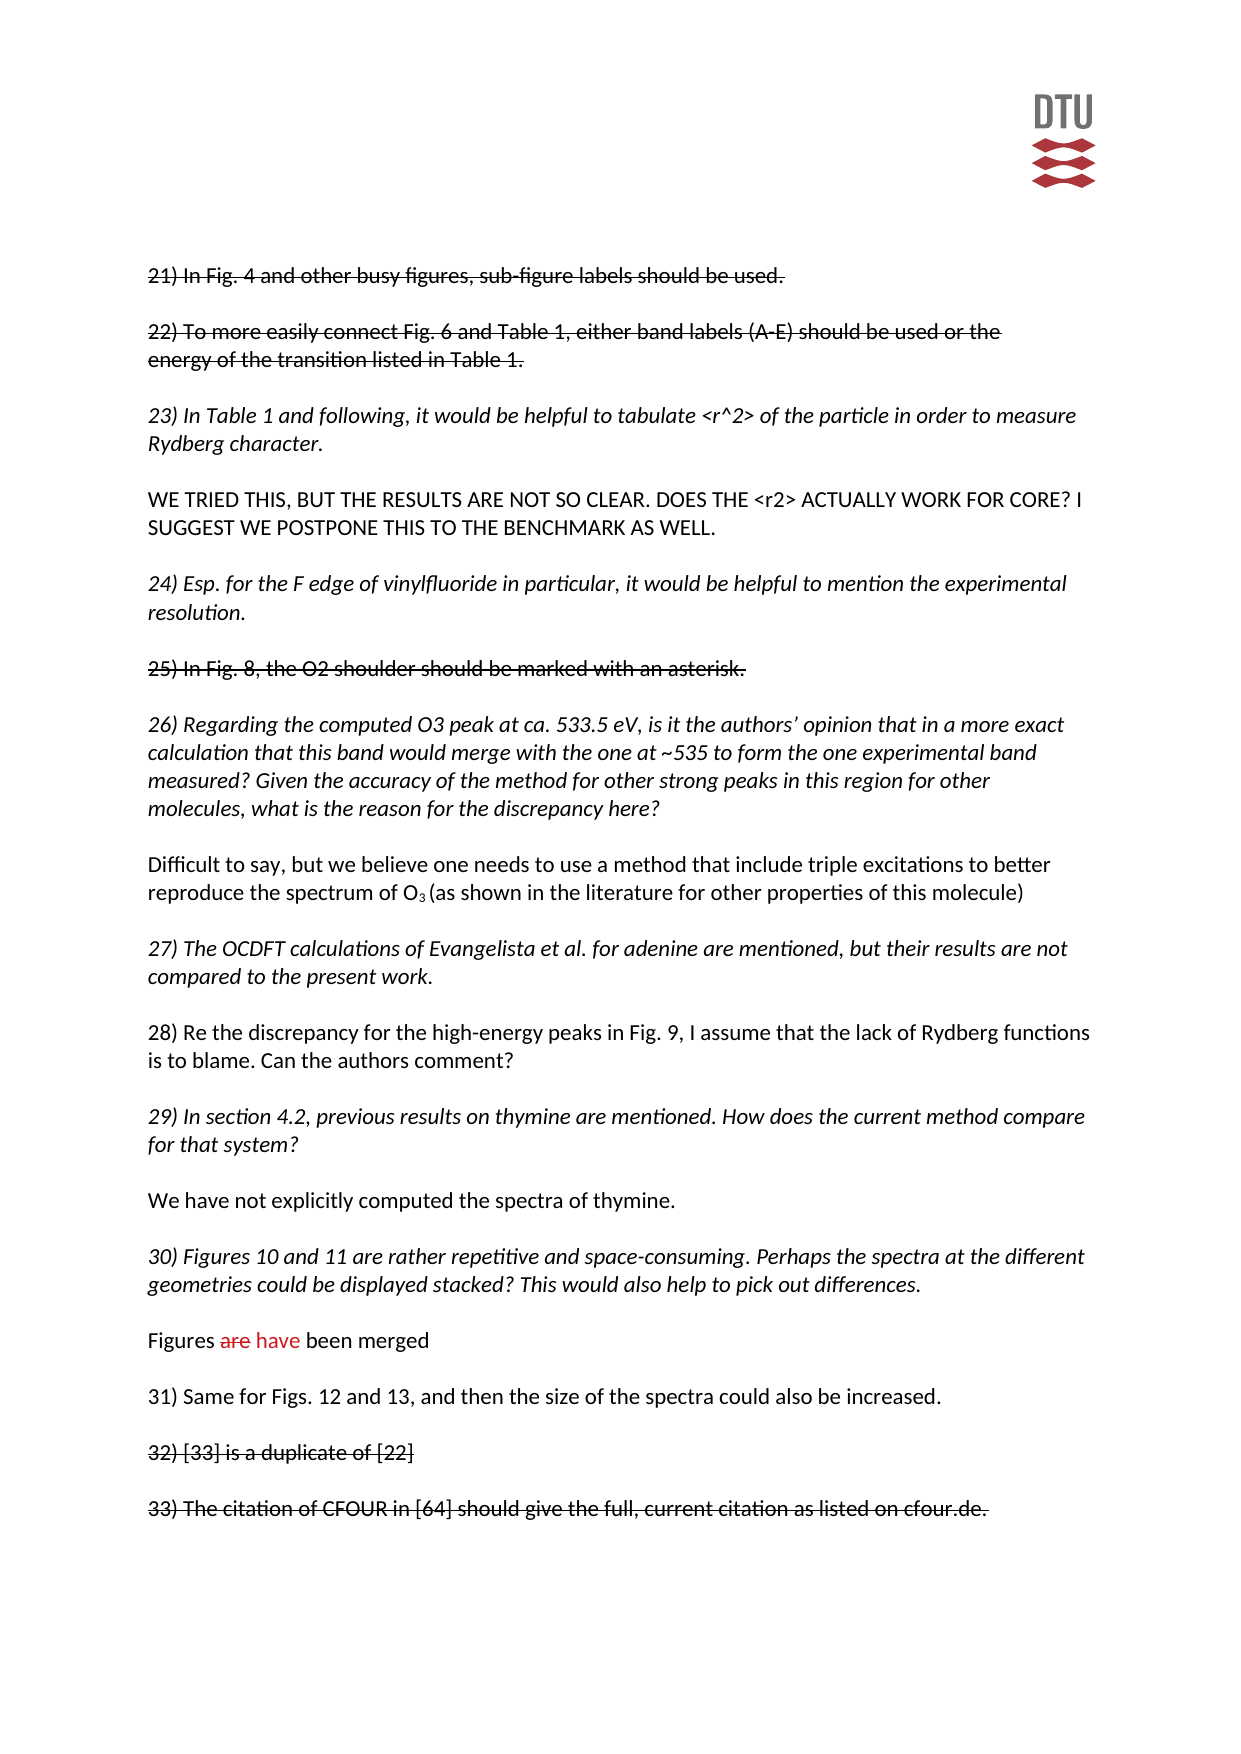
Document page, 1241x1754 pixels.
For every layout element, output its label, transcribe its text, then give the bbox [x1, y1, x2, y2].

text 24) Esp. for the F edge of vinylfluoride in particular, it would be helpful to mention the experimental resolution. [148, 569, 1092, 626]
text Difficult to say, but we believe one needs to use a method that include triple excitations to better reproduce the spectrum of O3 (as shown in the literature for other properties of this molecule) [148, 850, 1092, 906]
text 29) In section 4.2, previous results on thymine are mentioned. How does the current method compare for that system? [148, 1102, 1092, 1158]
text We have not explicitly computed the spectra of thymine. [148, 1186, 1092, 1214]
text WE TRIED THIS, BUT THE RESULTS ARE NOT SO CLEAR. DOES THE <r2> ACTUALLY WORK FOR CORE? I SUGGEST WE POSTPONE THIS TO THE BENCHMARK AS WELL. [148, 486, 1092, 542]
text 27) The OCDFT calculations of Evangelista et al. for adenine are mentioned, but their results are not compared to the present work. [148, 934, 1092, 990]
text 30) Figures 10 and 11 are rather repetitive and space-consuming. Perhaps the spectra at the different geometries could be displayed stacked? This would also help to pick out differences. [148, 1242, 1092, 1298]
text 26) Regarding the computed O3 peak at ca. 533.5 eV, is it the authors’ opinion that in a more exact calculation that this band would merge with the one at ~535 to form the one experimental band measured? Given the accuracy of the method for other strong peaks in this region for other molecules, what is the reason for the discrepancy here? [148, 710, 1092, 822]
text 33) The citation of CFOUR in [64] should give the full, current citation as listed on cfour.de. [148, 1494, 1092, 1522]
text 23) In Table 1 and following, it would be helpful to tabulate <r^2> of the particle in order to measure Rydberg character. [148, 401, 1092, 457]
text 21) In Fig. 4 and other busy figures, sub-figure labels should be used. [148, 261, 1092, 289]
text 28) Re the discrepancy for the high-energy peaks in Fig. 9, I assume that the lack of Rydberg functions is to blame. Can the authors comment? [148, 1018, 1092, 1074]
text Figures are have been merged [148, 1326, 1092, 1354]
text 32) [33] is a duplicate of [22] [148, 1438, 1092, 1466]
text 25) In Fig. 8, the O2 shoulder should be marked with an asterisk. [148, 654, 1092, 682]
text 31) Same for Figs. 12 and 13, and then the size of the spectra could also be increased. [148, 1382, 1092, 1410]
text 22) To more easily connect Fig. 6 and Table 1, either band labels (A-E) should be used or the [148, 317, 1092, 345]
text energy of the transition listed in Table 1. [148, 345, 1092, 373]
